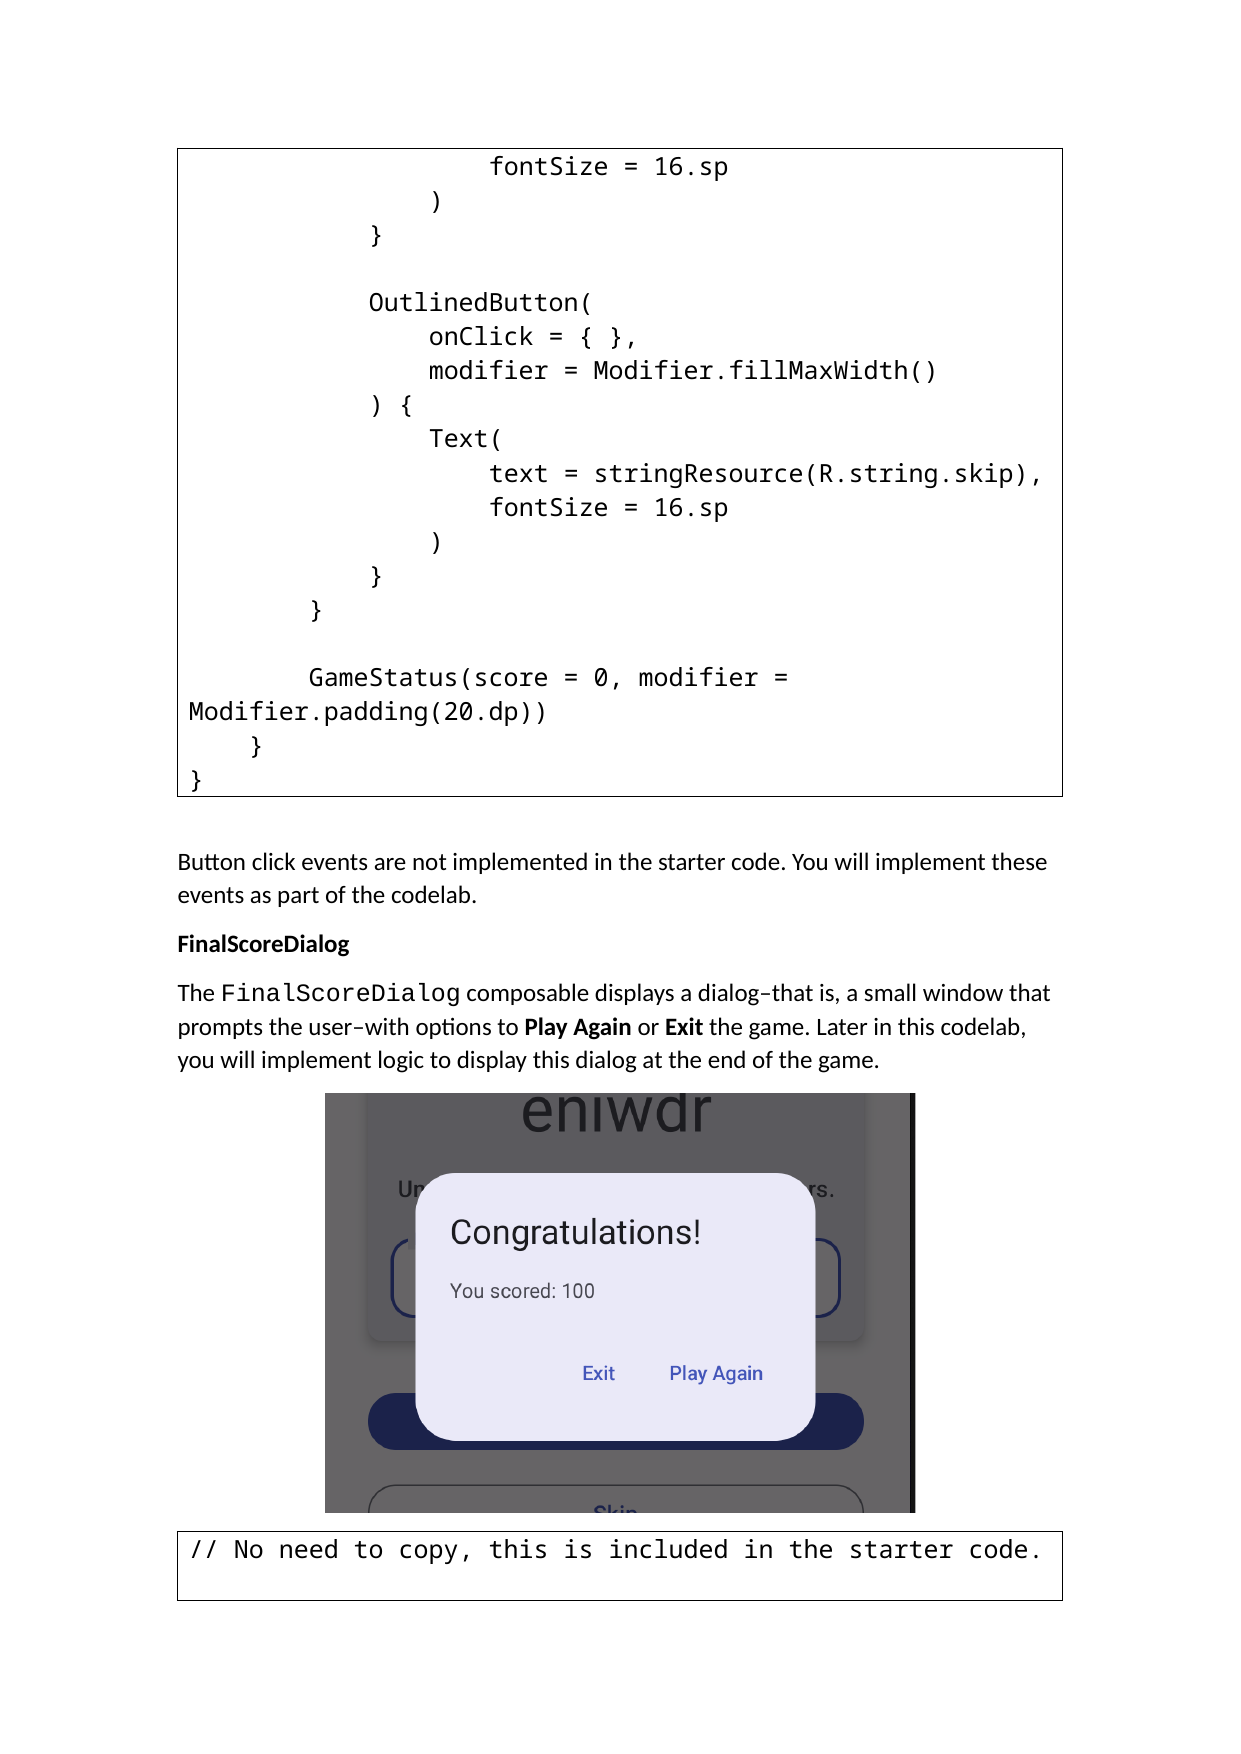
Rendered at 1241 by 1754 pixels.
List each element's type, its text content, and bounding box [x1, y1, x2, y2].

text Button click events are not implemented in the starter code. You will implement these events as part of the codelab. [177, 846, 1063, 909]
table_header // No need to copy, this is included in the starter code. [178, 1532, 1062, 1600]
text The FinalScoreDialog composable displays a dialog–that is, a small window that prompts the user–with options to Play Again or Exit the game. Later in this codelab, you will implement logic to display this dialog at the end of the game. [177, 977, 1063, 1074]
table_header fontSize = 16.sp ) } OutlinedButton( onClick = { }, modifier = Modifier.fillMaxWidth() ) { Text( text = stringResource(R.string.skip), fontSize = 16.sp ) } } GameStatus(score = 0, modifier = Modifier.padding(20.dp)) } } [178, 149, 1062, 796]
text FinalScoreDialog [177, 928, 1063, 958]
